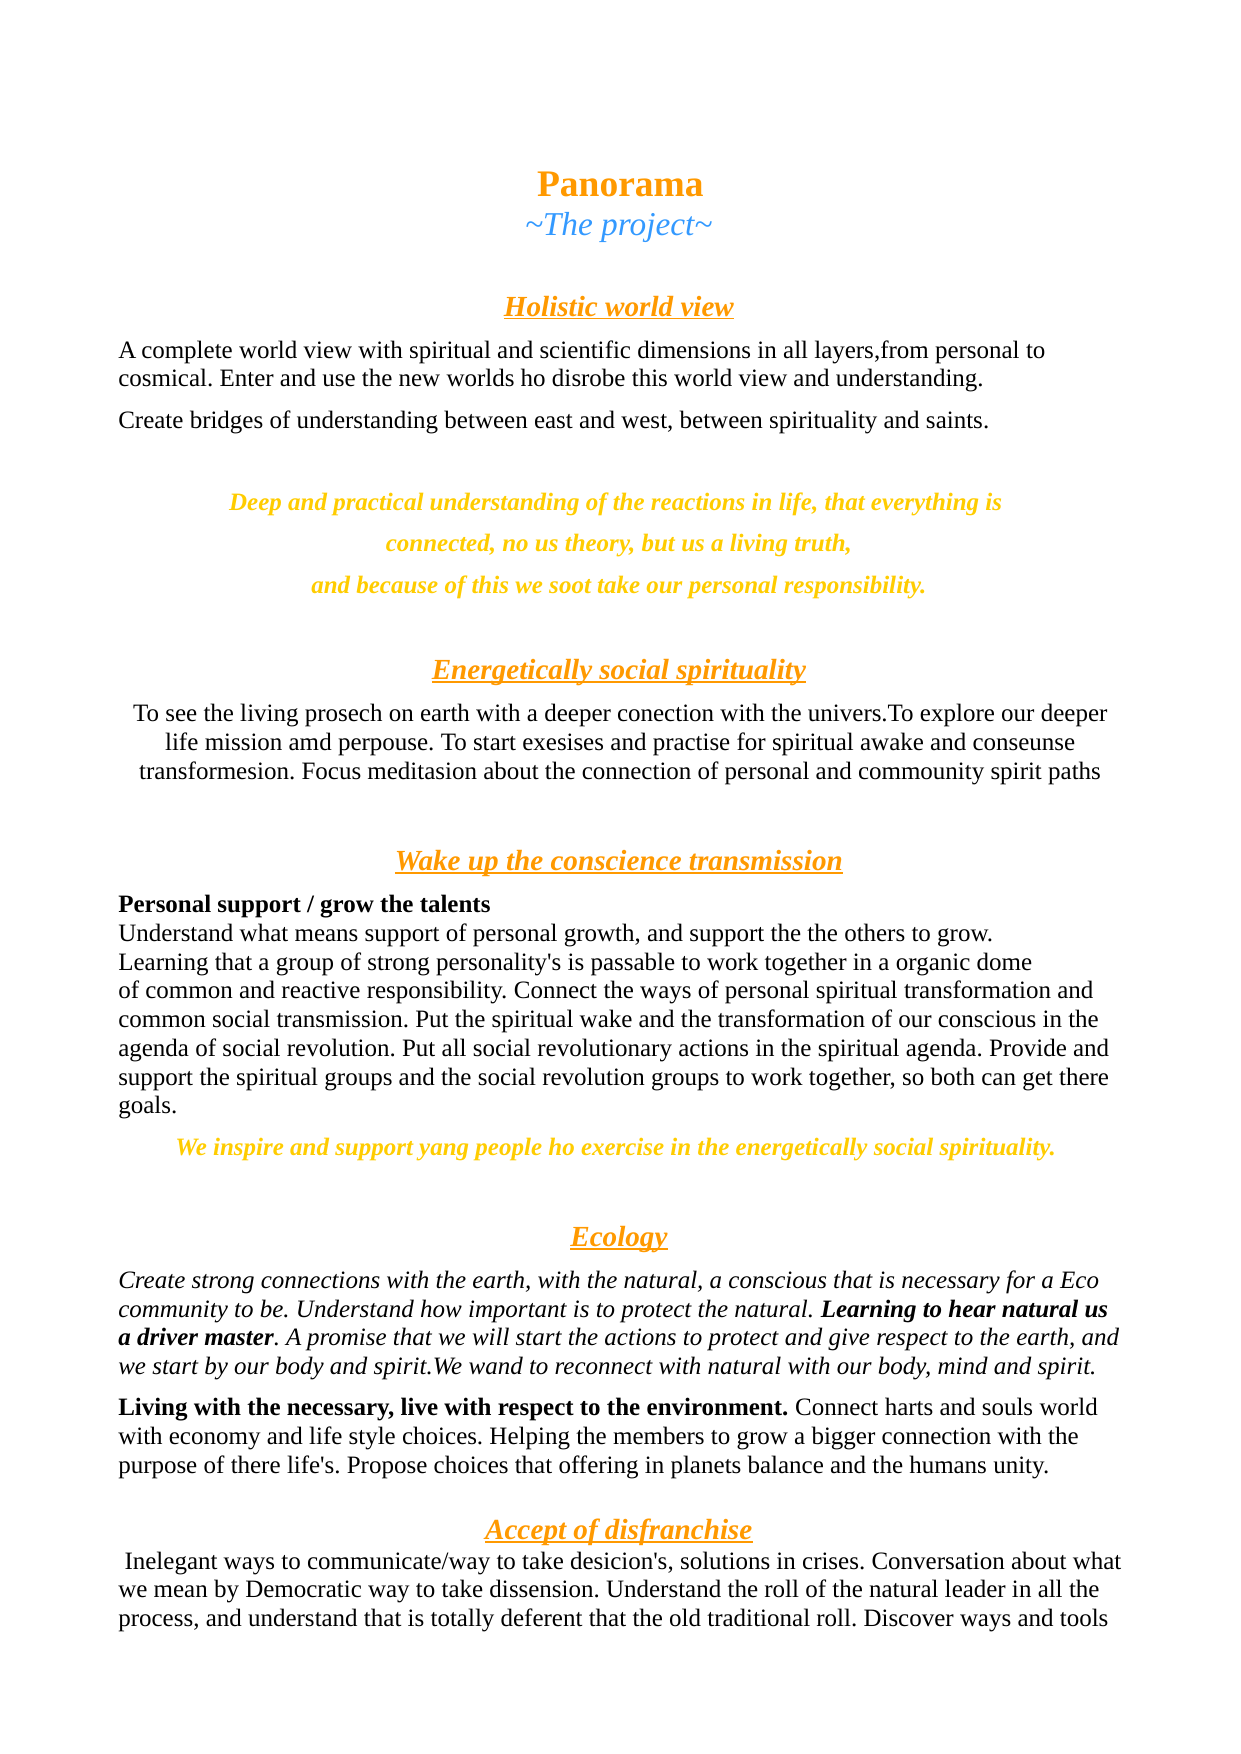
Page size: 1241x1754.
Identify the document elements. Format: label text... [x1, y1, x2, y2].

text ~The project~ [118, 204, 1122, 243]
text Energetically social spirituality [118, 652, 1122, 686]
text We inspire and support yang people ho exercise in the energetically social spirituality. [118, 1132, 1122, 1160]
text Personal support / grow the talents Understand what means support of personal growth, and support the the others to grow. Learning that a group of strong personality's is passable to work together in a organic dome of common and reactive responsibility. Connect the ways of personal spiritual transformation and common social transmission. Put the spiritual wake and the transformation of our conscious in the agenda of social revolution. Put all social revolutionary actions in the spiritual agenda. Provide and support the spiritual groups and the social revolution groups to work together, so both can get there goals. [118, 889, 1122, 1119]
text Deep and practical understanding of the reactions in life, that everything is [118, 487, 1122, 516]
text Accept of disfranchise [118, 1512, 1122, 1546]
text Panorama [118, 161, 1122, 204]
text A complete world view with spiritual and scientific dimensions in all layers,from personal to cosmical. Enter and use the new worlds ho disrobe this world view and understanding. [118, 335, 1122, 392]
text Wake up the conscience transmission [118, 843, 1122, 877]
text Create strong connections with the earth, with the natural, a conscious that is necessary for a Eco community to be. Understand how important is to protect the natural. Learning to hear natural us a driver master. A promise that we will start the actions to protect and give respect to the earth, and we start by our body and spirit.We wand to reconnect with natural with our body, mind and spirit. [118, 1265, 1122, 1380]
text Create bridges of understanding between east and west, between spirituality and saints. [118, 405, 1122, 433]
text To see the living prosech on earth with a deeper conection with the univers.To explore our deeper life mission amd perpouse. To start exesises and practise for spiritual awake and conseunse transformesion. Focus meditasion about the connection of personal and commounity spirit paths [118, 698, 1122, 784]
text Ecology [118, 1219, 1122, 1252]
text connected, no us theory, but us a living truth, [118, 528, 1122, 557]
text Holistic world view [118, 289, 1122, 322]
text and because of this we soot take our personal responsibility. [118, 570, 1122, 598]
text Living with the necessary, live with respect to the environment. Connect harts and souls world with economy and life style choices. Helping the members to grow a bigger connection with the purpose of there life's. Propose choices that offering in planets balance and the humans unity. [118, 1392, 1122, 1479]
text Inelegant ways to communicate/way to take desicion's, solutions in crises. Conversation about what we mean by Democratic way to take dissension. Understand the roll of the natural leader in all the process, and understand that is totally deferent that the old traditional roll. Discover ways and tools [118, 1546, 1122, 1632]
